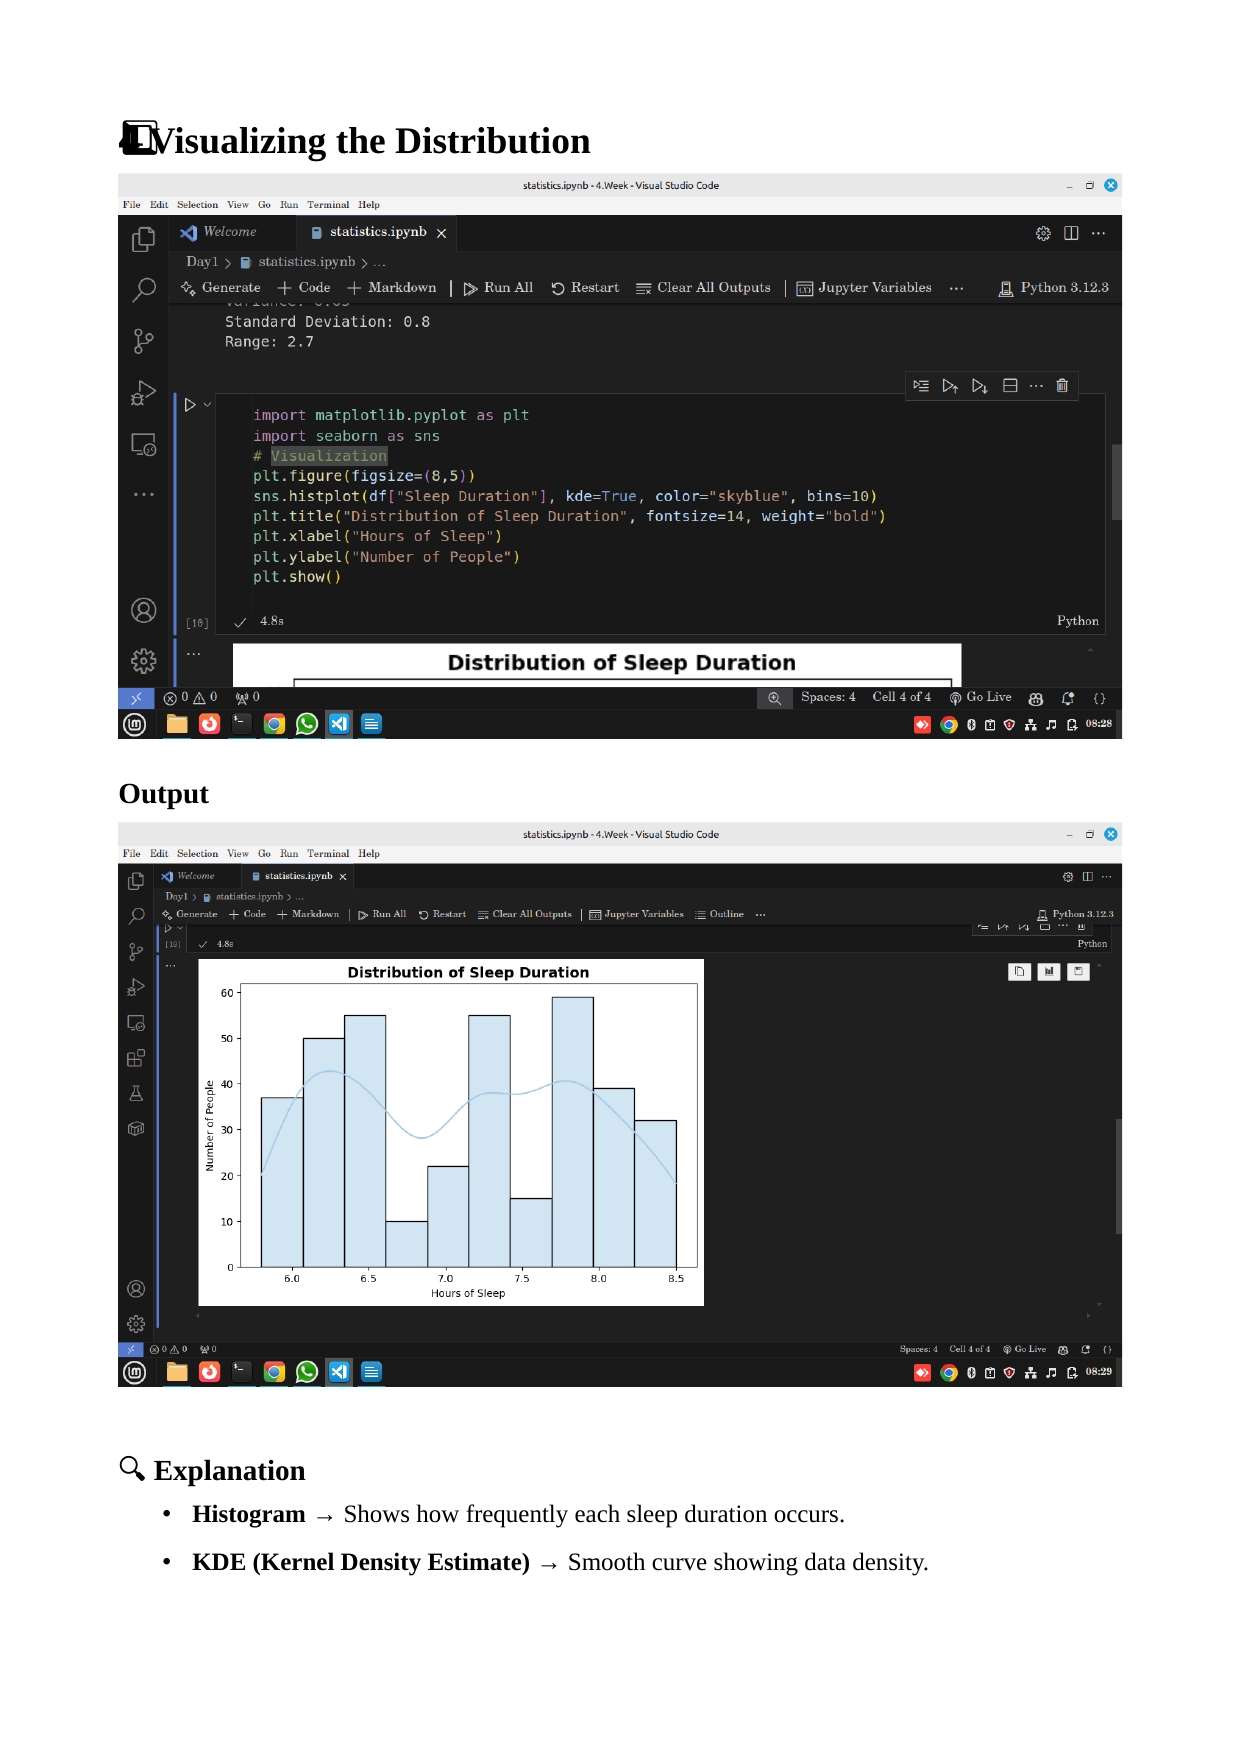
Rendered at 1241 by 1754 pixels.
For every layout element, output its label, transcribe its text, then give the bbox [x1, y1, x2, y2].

picture [118, 173, 1123, 739]
list KDE (Kernel Density Estimate) → Smooth curve showing data density. [162, 1547, 1122, 1576]
subtitle 4️⃣ Visualizing the Distribution [118, 118, 1122, 161]
list Histogram → Shows how frequently each sleep duration occurs. [162, 1499, 1122, 1528]
subtitle 🔍 Explanation [118, 1453, 1122, 1487]
subtitle Output [118, 776, 1122, 810]
picture [118, 822, 1123, 1387]
